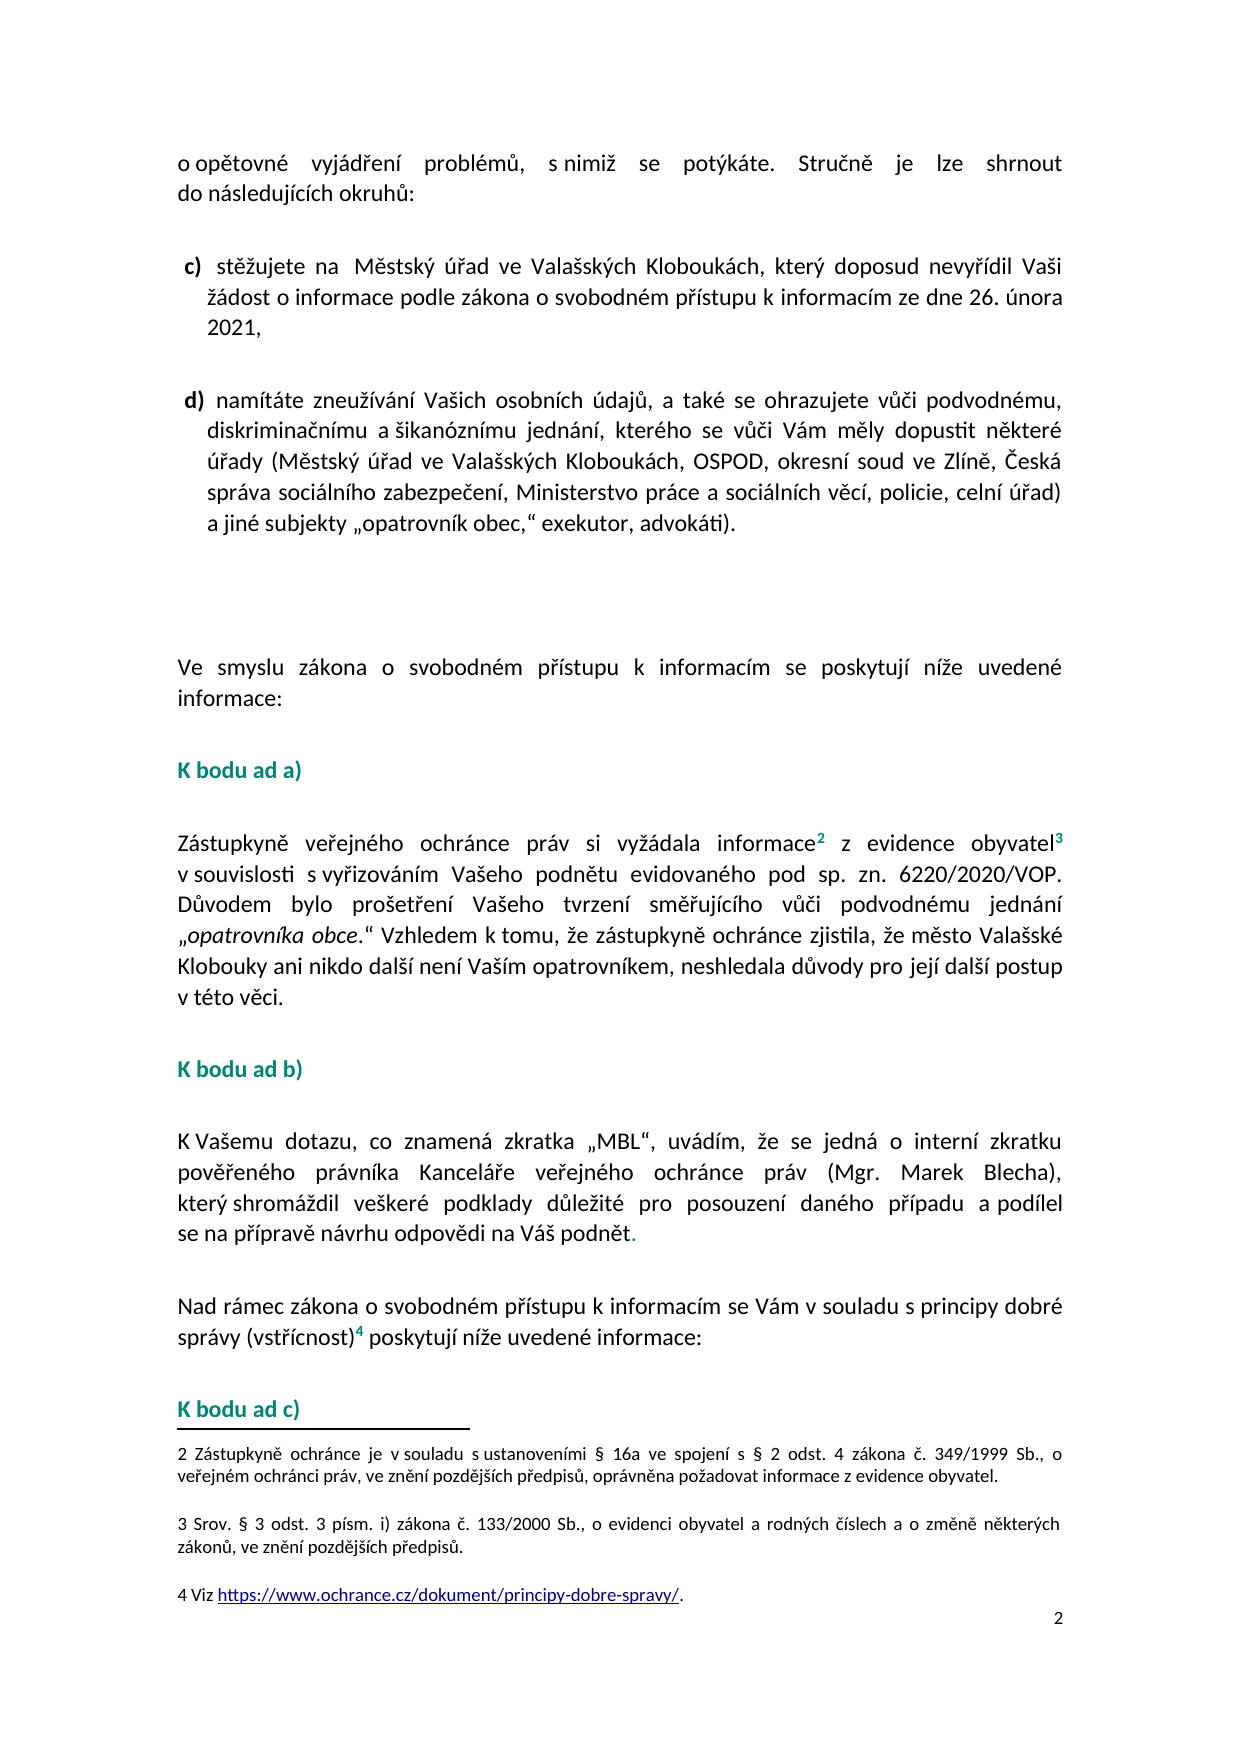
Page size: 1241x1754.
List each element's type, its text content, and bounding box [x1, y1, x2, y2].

text K bodu ad b) [177, 1054, 1063, 1083]
text Ve smyslu zákona o svobodném přístupu k informacím se poskytují níže uvedené informace: [177, 652, 1063, 712]
list namítáte zneužívání Vašich osobních údajů, a také se ohrazujete vůči podvodnému, diskriminačnímu a šikanóznímu jednání, kterého se vůči Vám měly dopustit některé úřady (Městský úřad ve Valašských Kloboukách, OSPOD, okresní soud ve Zlíně, Česká správa sociálního zabezpečení, Ministerstvo práce a sociálních věcí, policie, celní úřad) a jiné subjekty „opatrovník obec,“ exekutor, advokáti). [184, 385, 1063, 537]
text K Vašemu dotazu, co znamená zkratka „MBL“, uvádím, že se jedná o interní zkratku pověřeného právníka Kanceláře veřejného ochránce práv (Mgr. Marek Blecha), který shromáždil veškeré podklady důležité pro posouzení daného případu a podílel se na přípravě návrhu odpovědi na Váš podnět. [177, 1126, 1063, 1248]
text Srov. § 3 odst. 3 písm. i) zákona č. 133/2000 Sb., o evidenci obyvatel a rodných číslech a o změně některých zákonů, ve znění pozdějších předpisů. [177, 1512, 1063, 1558]
text Zástupkyně ochránce je v souladu s ustanoveními § 16a ve spojení s § 2 odst. 4 zákona č. 349/1999 Sb., o veřejném ochránci práv, ve znění pozdějších předpisů, oprávněna požadovat informace z evidence obyvatel. [177, 1442, 1063, 1487]
list stěžujete na Městský úřad ve Valašských Kloboukách, který doposud nevyřídil Vaši žádost o informace podle zákona o svobodném přístupu k informacím ze dne 26. února 2021, [184, 251, 1063, 342]
text K bodu ad a) [177, 756, 1063, 785]
text Viz https://www.ochrance.cz/dokument/principy-dobre-spravy/. [177, 1583, 1063, 1606]
text Zástupkyně veřejného ochránce práv si vyžádala informace z evidence obyvatel v souvislosti s vyřizováním Vašeho podnětu evidovaného pod sp. zn. 6220/2020/VOP. Důvodem bylo prošetření Vašeho tvrzení směřujícího vůči podvodnému jednání „opatrovníka obce.“ Vzhledem k tomu, že zástupkyně ochránce zjistila, že město Valašské Klobouky ani nikdo další není Vaším opatrovníkem, neshledala důvody pro její další postup v této věci. [177, 828, 1063, 1011]
text Nad rámec zákona o svobodném přístupu k informacím se Vám v souladu s principy dobré správy (vstřícnost) poskytují níže uvedené informace: [177, 1291, 1063, 1351]
text K bodu ad c) [177, 1394, 1063, 1423]
text o opětovné vyjádření problémů, s nimiž se potýkáte. Stručně je lze shrnout do následujících okruhů: [177, 148, 1063, 208]
